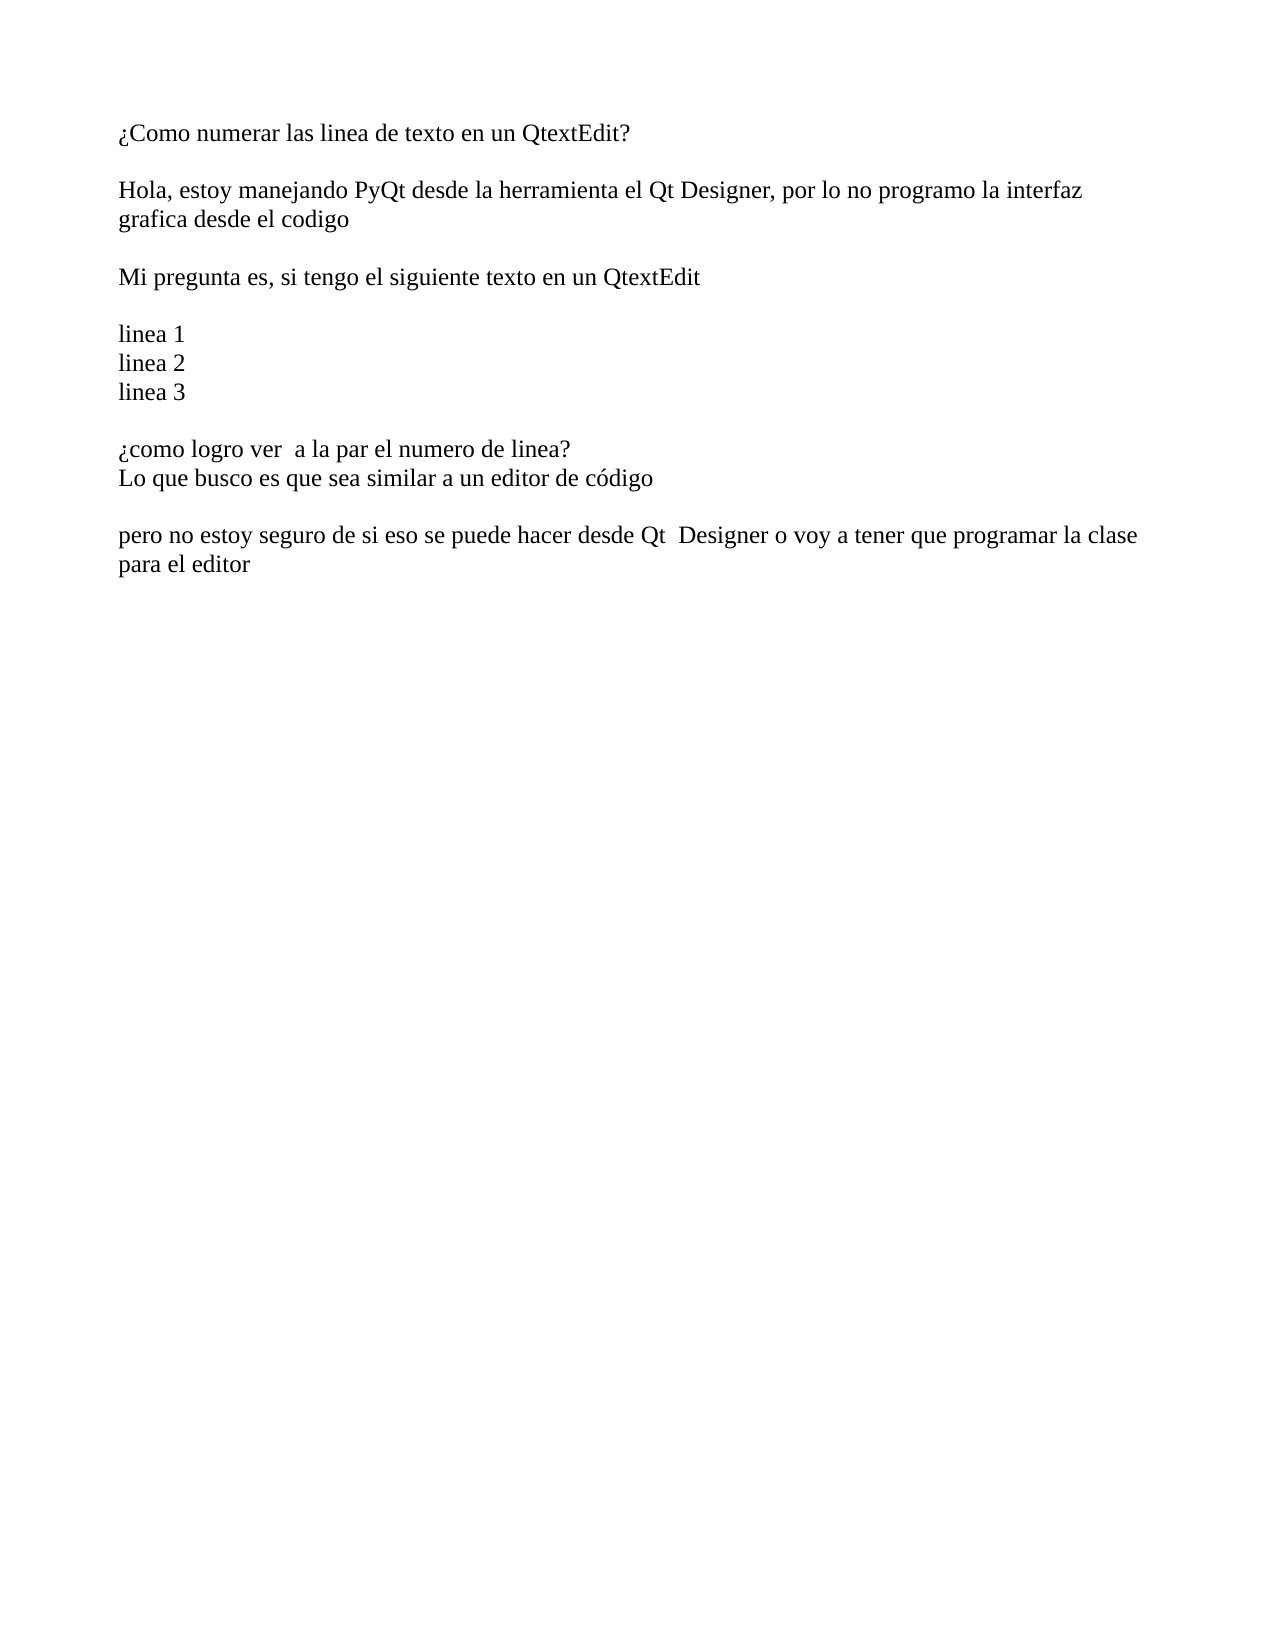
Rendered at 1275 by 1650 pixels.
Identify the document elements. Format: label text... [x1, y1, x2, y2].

text pero no estoy seguro de si eso se puede hacer desde Qt Designer o voy a tener que programar la clase para el editor [118, 521, 1157, 578]
text linea 2 [118, 348, 1157, 377]
text ¿como logro ver a la par el numero de linea? [118, 434, 1157, 463]
text ¿Como numerar las linea de texto en un QtextEdit? [118, 118, 1157, 147]
text Mi pregunta es, si tengo el siguiente texto en un QtextEdit [118, 262, 1157, 291]
text linea 3 [118, 377, 1157, 406]
text Hola, estoy manejando PyQt desde la herramienta el Qt Designer, por lo no programo la interfaz grafica desde el codigo [118, 176, 1157, 233]
text linea 1 [118, 319, 1157, 348]
text Lo que busco es que sea similar a un editor de código [118, 463, 1157, 492]
